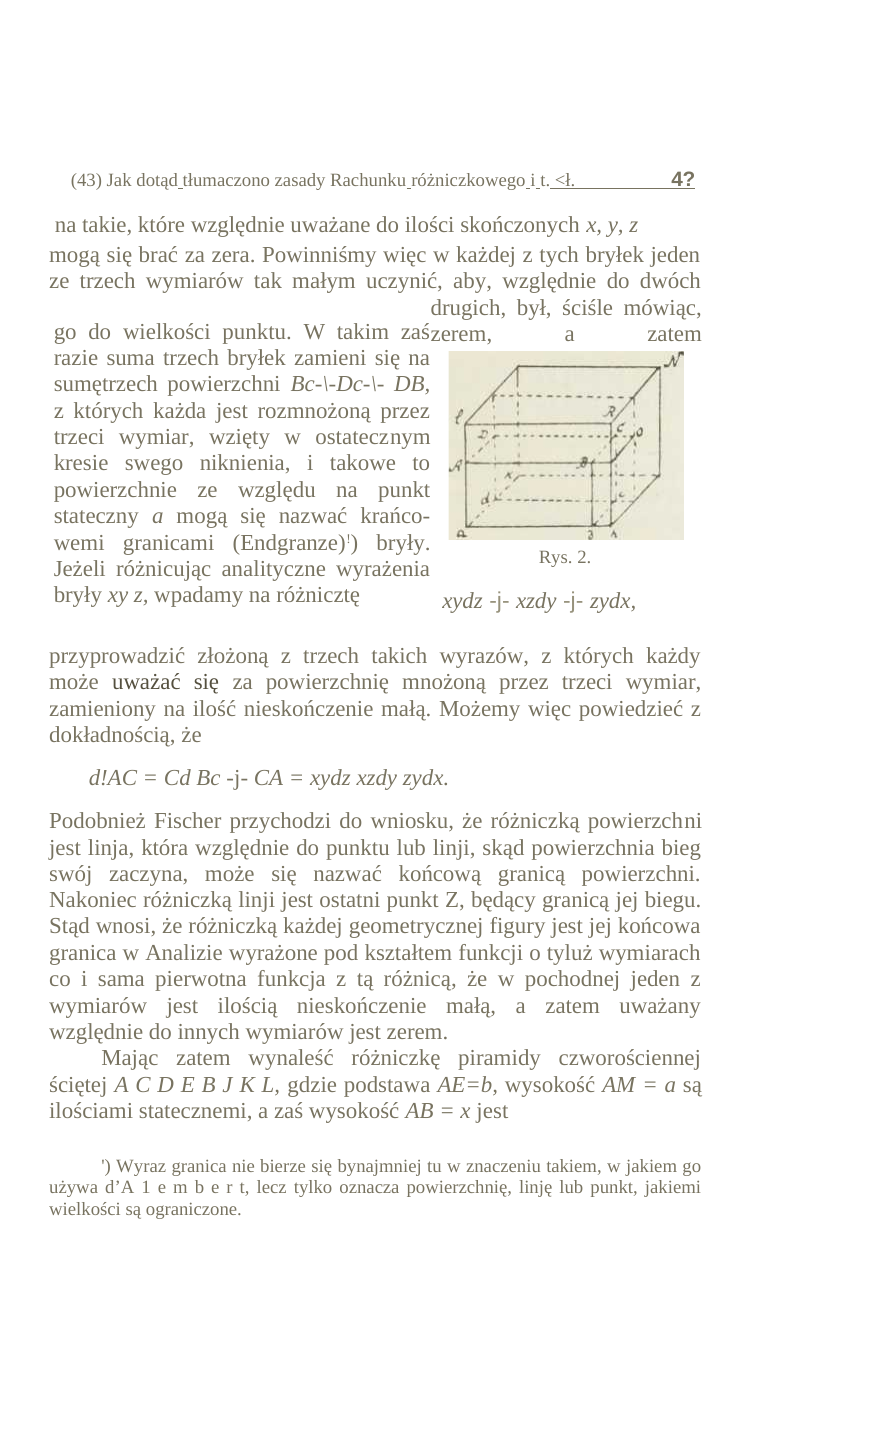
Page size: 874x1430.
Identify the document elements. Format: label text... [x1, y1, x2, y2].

text Podobnież Fischer przychodzi do wniosku, że różniczką powierzch­ni jest linja, która względnie do punktu lub linji, skąd powierzchnia bieg swój zaczyna, może się nazwać końcową granicą powierzchni. Nakoniec różniczką linji jest ostatni punkt Z, będący granicą jej biegu. Stąd wnosi, że różniczką każdej geometrycznej figury jest jej końcowa granica w Analizie wyrażone pod kształtem funkcji o tyluż wymiarach co i sama pierwotna funkcja z tą różnicą, że w pochodnej jeden z wymiarów jest ilością nieskończenie małą, a zatem uważany względnie do innych wymiarów jest zerem. [49, 807, 702, 1044]
text Mając zatem wynaleść różniczkę piramidy czworościennej ściętej A C D E B J K L, gdzie podstawa AE=b, wysokość AM = a są ilościami statecznemi, a zaś wysokość AB = x jest [49, 1044, 702, 1123]
text mogą się brać za zera. Powinniśmy więc w każdej z tych bryłek jeden ze trzech wymiarów tak małym uczynić, aby, względnie do dwóch drugich, był, ściśle mówiąc, zerem, a zatem przyprowadzić złożoną z trzech takich wyrazów, z których każdy może uważać się za powierzchnię mnożoną przez trzeci wymiar, zamieniony na ilość nieskończenie małą. Możemy więc powiedzieć z dokładnością, że [49, 196, 702, 747]
text Rys. 2. [538, 546, 598, 568]
text na takie, które względnie uważane do ilości skończonych x, y, z [54, 211, 697, 238]
picture [448, 351, 684, 540]
text ') Wyraz granica nie bierze się bynajmniej tu w znaczeniu takiem, w jakiem go używa d’A 1 e m b e r t, lecz tylko oznacza powierzchnię, linję lub punkt, jakiemi wielkości są ograniczone. [49, 1155, 702, 1219]
text d!AC = Cd Bc -j- CA = xydz xzdy zydx. [49, 764, 702, 791]
text go do wielkości punktu. W takim zaś razie suma trzech bryłek zamieni się na sumętrzech powierzchni Bc-\-Dc-\- DB, z których każda jest rozmnożoną przez trzeci wymiar, wzięty w ostatecz­nym kresie swego niknienia, i takowe to powierzchnie ze względu na punkt stateczny a mogą się nazwać krańco- wemi granicami (Endgranze)!) bryły. Jeżeli różnicując analityczne wyrażenia bryły xy z, wpadamy na różnicztę [53, 318, 430, 608]
text xydz -j- xzdy -j- zydx, [442, 587, 696, 613]
